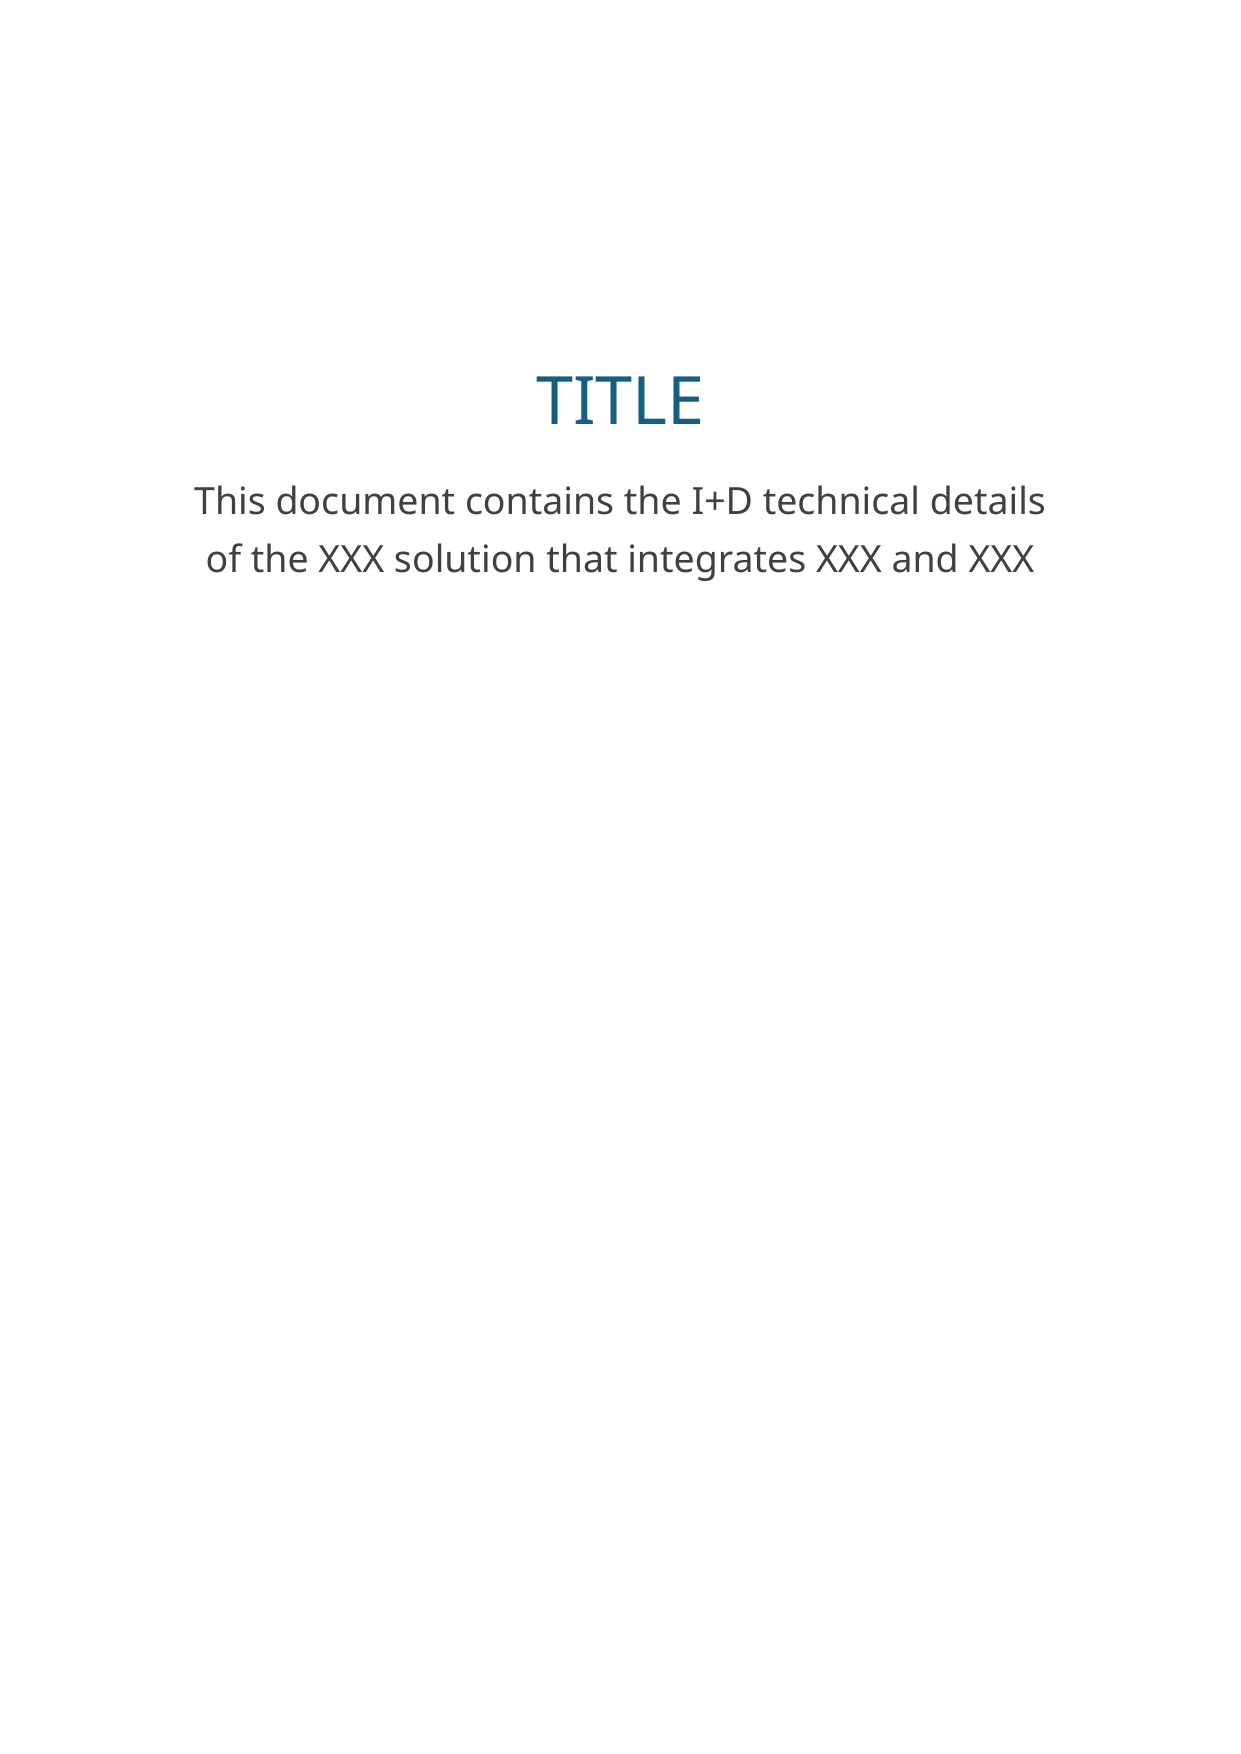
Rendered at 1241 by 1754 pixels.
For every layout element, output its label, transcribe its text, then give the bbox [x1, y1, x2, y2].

text This document contains the I+D technical details of the XXX solution that integrates XXX and XXX [177, 474, 1063, 584]
text Title [177, 353, 1063, 444]
